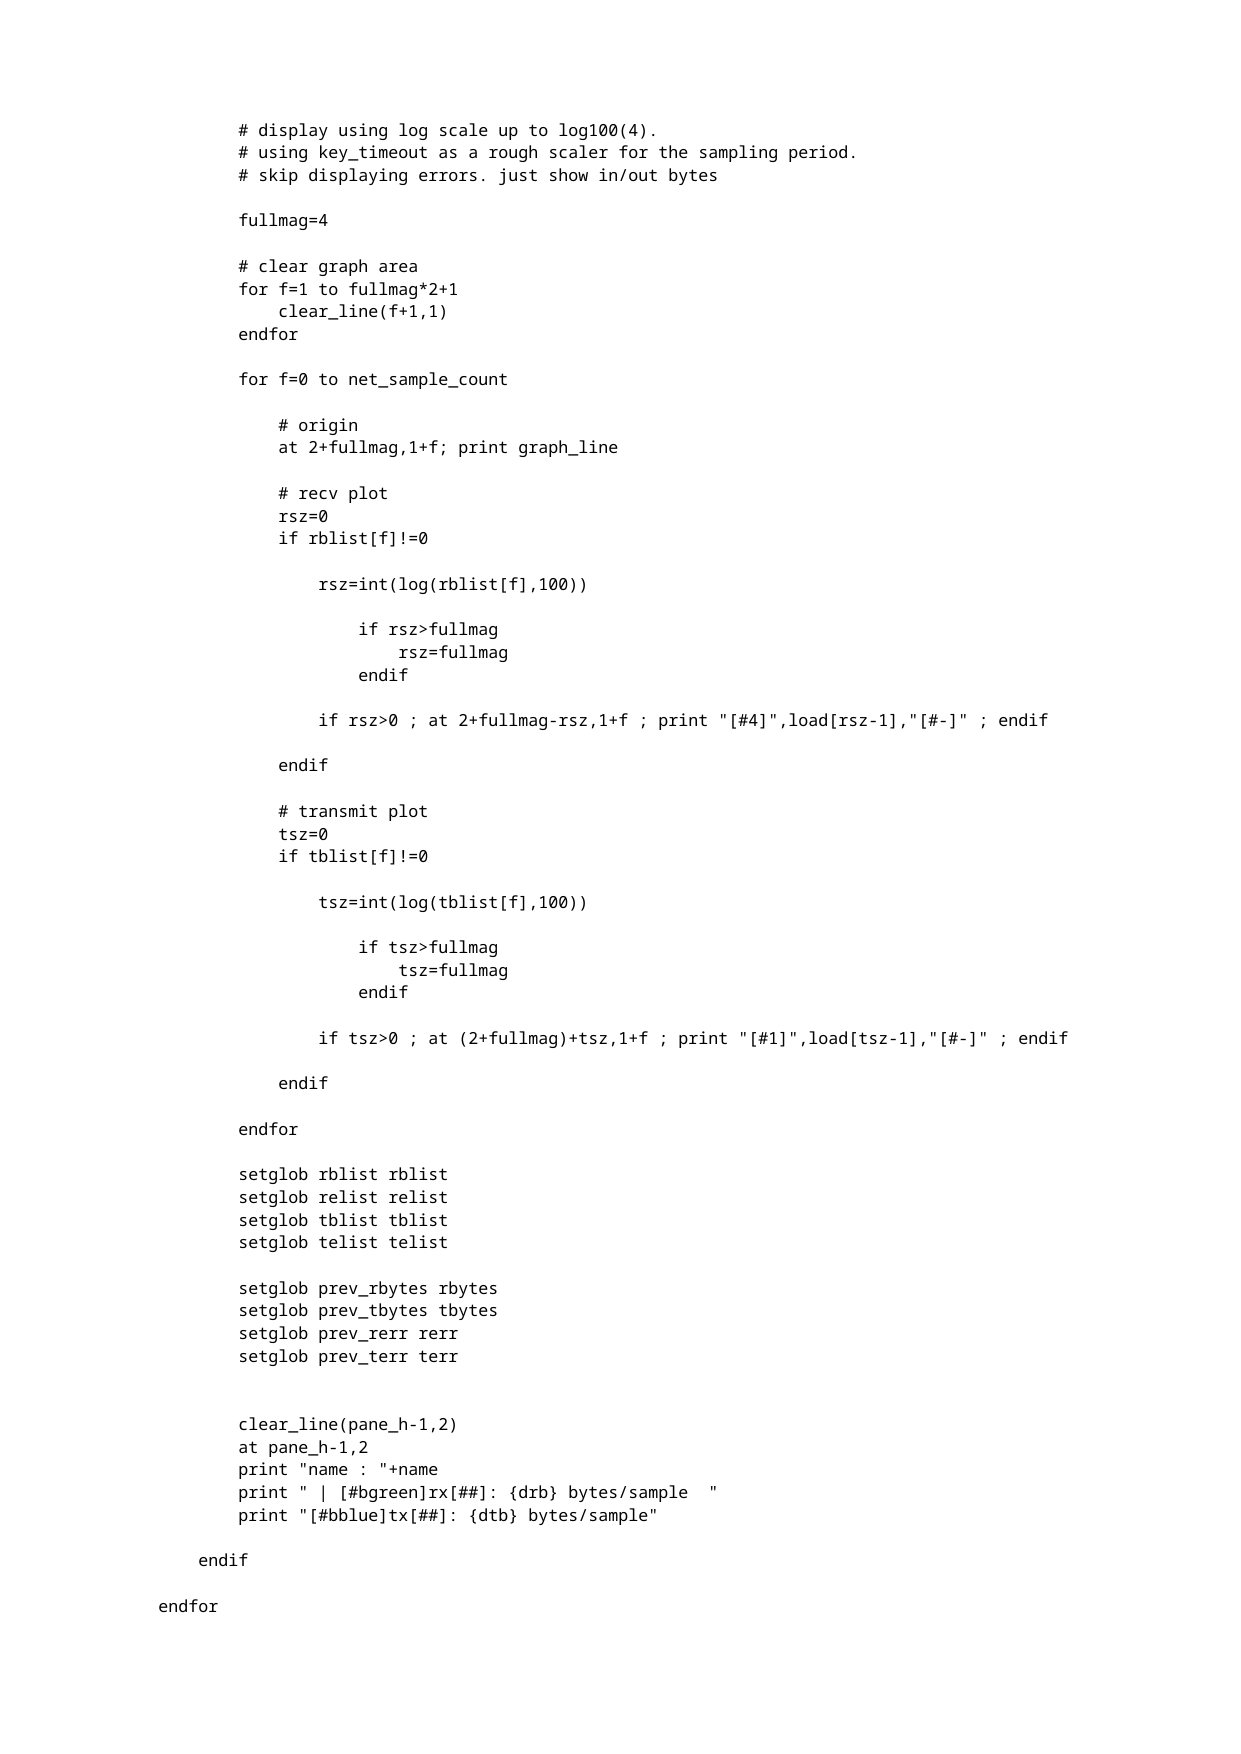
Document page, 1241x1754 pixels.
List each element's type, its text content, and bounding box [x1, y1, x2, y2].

text setglob rblist rblist [118, 1163, 1122, 1185]
text tsz=int(log(tblist[f],100)) [118, 890, 1122, 913]
text print "name : "+name [118, 1458, 1122, 1481]
text clear_line(f+1,1) [118, 300, 1122, 322]
text endif [118, 1549, 1122, 1571]
text setglob prev_terr terr [118, 1344, 1122, 1367]
text if tsz>fullmag [118, 936, 1122, 958]
text if tblist[f]!=0 [118, 845, 1122, 867]
text rsz=fullmag [118, 640, 1122, 663]
text endif [118, 754, 1122, 777]
text # recv plot [118, 481, 1122, 504]
text # display using log scale up to log100(4). [118, 118, 1122, 141]
text # using key_timeout as a rough scaler for the sampling period. [118, 141, 1122, 163]
text endfor [118, 1594, 1122, 1617]
text if tsz>0 ; at (2+fullmag)+tsz,1+f ; print "[#1]",load[tsz-1],"[#-]" ; endif [118, 1026, 1122, 1049]
text setglob relist relist [118, 1185, 1122, 1208]
text for f=1 to fullmag*2+1 [118, 277, 1122, 300]
text at 2+fullmag,1+f; print graph_line [118, 436, 1122, 459]
text # skip displaying errors. just show in/out bytes [118, 163, 1122, 186]
text # transmit plot [118, 799, 1122, 822]
text endif [118, 981, 1122, 1004]
text tsz=fullmag [118, 958, 1122, 981]
text rsz=int(log(rblist[f],100)) [118, 572, 1122, 595]
text fullmag=4 [118, 209, 1122, 232]
text endif [118, 1072, 1122, 1094]
text if rsz>fullmag [118, 618, 1122, 640]
text tsz=0 [118, 822, 1122, 845]
text setglob prev_rerr rerr [118, 1322, 1122, 1344]
text endfor [118, 1117, 1122, 1140]
text print "[#bblue]tx[##]: {dtb} bytes/sample" [118, 1503, 1122, 1526]
text clear_line(pane_h-1,2) [118, 1412, 1122, 1435]
text endfor [118, 322, 1122, 345]
text setglob tblist tblist [118, 1208, 1122, 1231]
text print " | [#bgreen]rx[##]: {drb} bytes/sample " [118, 1481, 1122, 1503]
text endif [118, 663, 1122, 686]
text if rblist[f]!=0 [118, 527, 1122, 549]
text at pane_h-1,2 [118, 1435, 1122, 1458]
text setglob prev_tbytes tbytes [118, 1299, 1122, 1322]
text # origin [118, 413, 1122, 436]
text rsz=0 [118, 504, 1122, 527]
text if rsz>0 ; at 2+fullmag-rsz,1+f ; print "[#4]",load[rsz-1],"[#-]" ; endif [118, 708, 1122, 731]
text setglob prev_rbytes rbytes [118, 1276, 1122, 1299]
text setglob telist telist [118, 1231, 1122, 1253]
text for f=0 to net_sample_count [118, 368, 1122, 391]
text # clear graph area [118, 254, 1122, 277]
